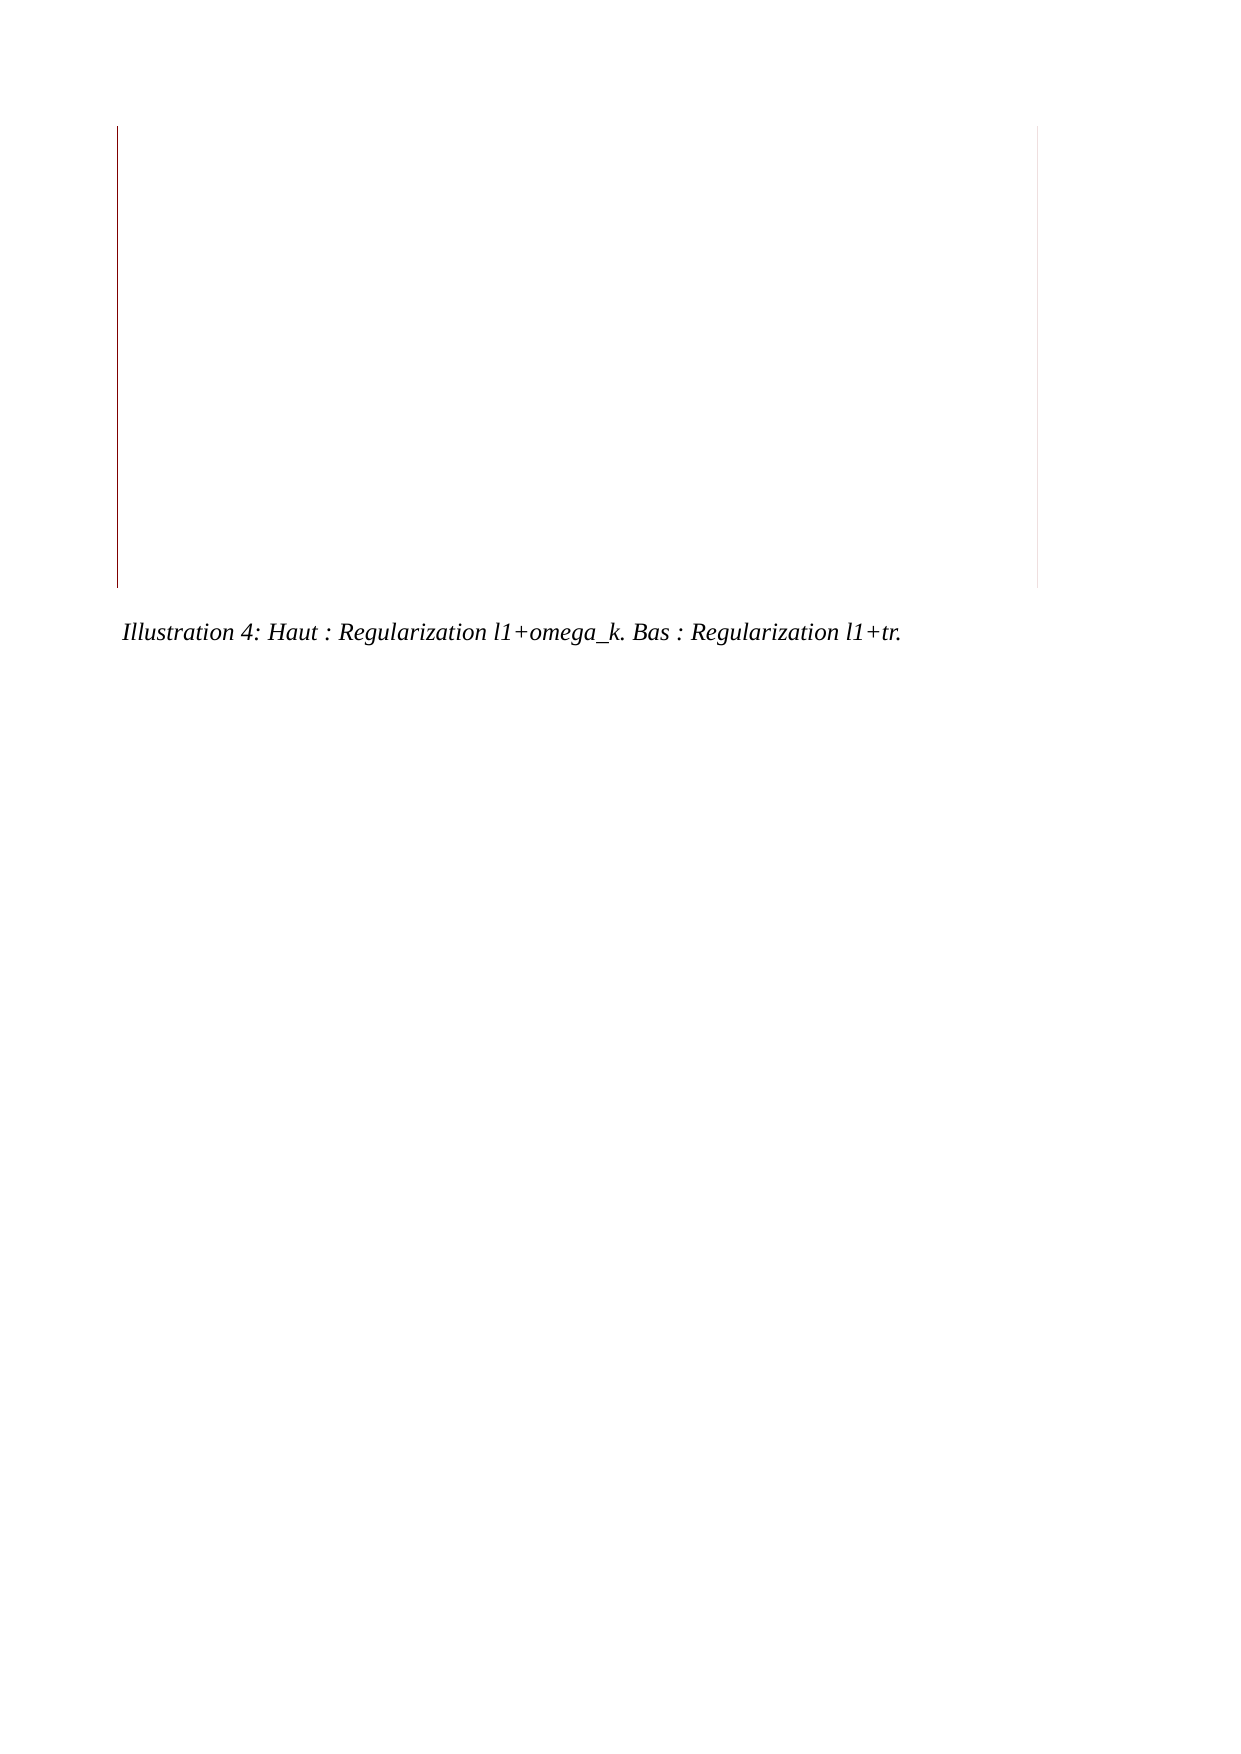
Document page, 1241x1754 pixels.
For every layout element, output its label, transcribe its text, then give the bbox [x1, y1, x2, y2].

text Illustration 4: Haut : Regularization l1+omega_k. Bas : Regularization l1+tr. [122, 139, 1044, 646]
